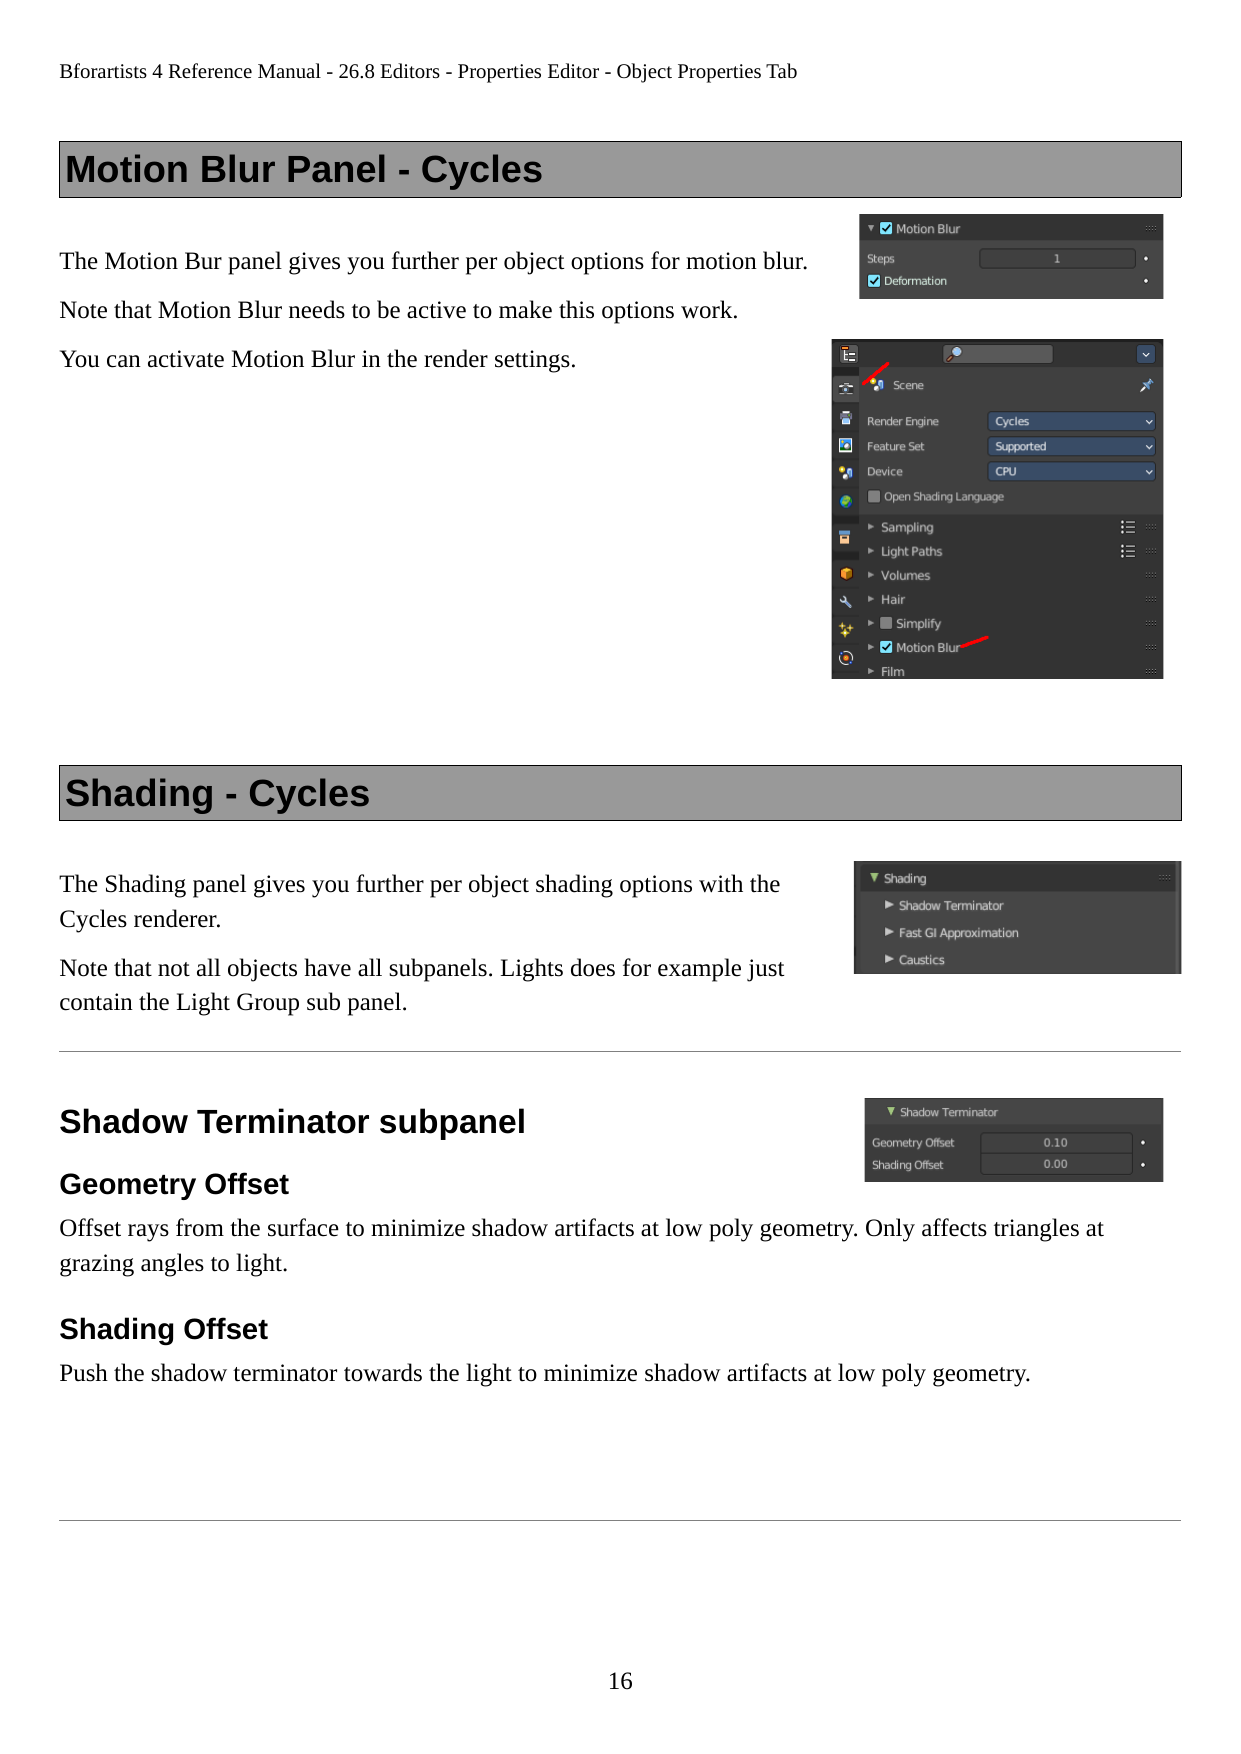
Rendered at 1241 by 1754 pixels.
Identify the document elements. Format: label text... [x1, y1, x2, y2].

text Push the shadow terminator towards the light to minimize shadow artifacts at low poly geometry. [59, 1358, 1181, 1387]
text You can activate Motion Blur in the render settings. [59, 344, 831, 373]
text The Motion Bur panel gives you further per object options for motion blur. [59, 246, 859, 274]
picture [831, 339, 1164, 679]
table_header Motion Blur Panel - Cycles [60, 142, 1181, 197]
subtitle Geometry Offset [59, 1167, 1181, 1201]
picture [859, 214, 1164, 299]
table_header Shading - Cycles [60, 766, 1181, 820]
subtitle Shadow Terminator subpanel [59, 1102, 864, 1140]
picture [853, 861, 1182, 974]
subtitle [1164, 1102, 1181, 1140]
picture [864, 1098, 1164, 1182]
text Note that Motion Blur needs to be active to make this options work. [59, 295, 1181, 323]
text Offset rays from the surface to minimize shadow artifacts at low poly geometry. Only affects triangles at grazing angles to light. [59, 1213, 1181, 1277]
text The Shading panel gives you further per object shading options with the Cycles renderer. [59, 869, 853, 933]
text Note that not all objects have all subpanels. Lights does for example just contain the Light Group sub panel. [59, 953, 1181, 1016]
subtitle Shading Offset [59, 1312, 1181, 1345]
